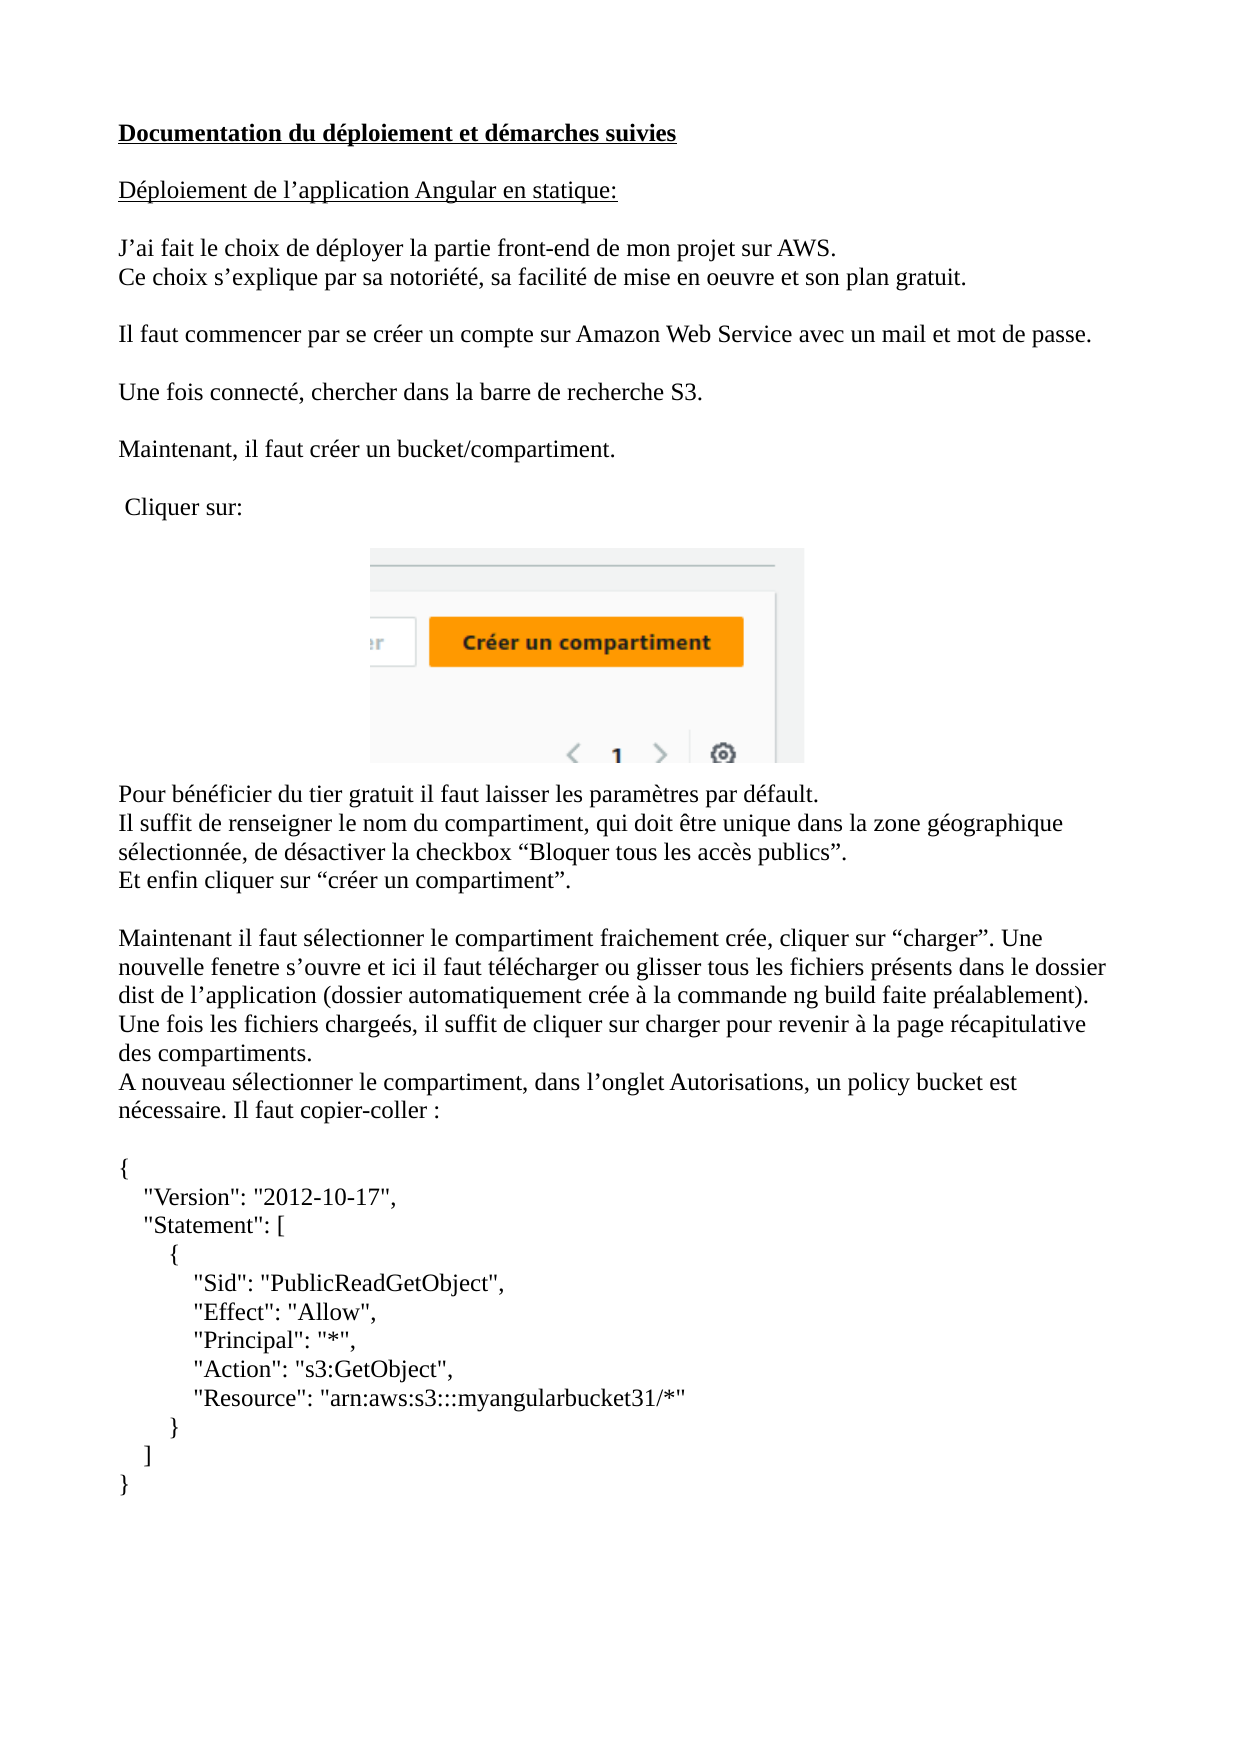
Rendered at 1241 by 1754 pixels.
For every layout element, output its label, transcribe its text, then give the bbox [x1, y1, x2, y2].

text J’ai fait le choix de déployer la partie front-end de mon projet sur AWS. [118, 233, 1122, 262]
text } [118, 1412, 1122, 1441]
text } [118, 1469, 1122, 1498]
picture [370, 548, 805, 763]
text Il faut commencer par se créer un compte sur Amazon Web Service avec un mail et mot de passe. [118, 319, 1122, 348]
text "Statement": [ [118, 1211, 1122, 1239]
text Pour bénéficier du tier gratuit il faut laisser les paramètres par défault. [118, 779, 1122, 808]
text Maintenant il faut sélectionner le compartiment fraichement crée, cliquer sur “charger”. Une nouvelle fenetre s’ouvre et ici il faut télécharger ou glisser tous les fichiers présents dans le dossier dist de l’application (dossier automatiquement crée à la commande ng build faite préalablement). [118, 923, 1122, 1009]
text Il suffit de renseigner le nom du compartiment, qui doit être unique dans la zone géographique sélectionnée, de désactiver la checkbox “Bloquer tous les accès publics”. [118, 808, 1122, 866]
text "Action": "s3:GetObject", [118, 1354, 1122, 1383]
text { [118, 1239, 1122, 1268]
text "Version": "2012-10-17", [118, 1182, 1122, 1211]
text "Effect": "Allow", [118, 1297, 1122, 1326]
text Maintenant, il faut créer un bucket/compartiment. [118, 434, 1122, 463]
text Ce choix s’explique par sa notoriété, sa facilité de mise en oeuvre et son plan gratuit. [118, 262, 1122, 291]
text "Resource": "arn:aws:s3:::myangularbucket31/*" [118, 1383, 1122, 1412]
text Une fois les fichiers chargeés, il suffit de cliquer sur charger pour revenir à la page récapitulative des compartiments. [118, 1009, 1122, 1067]
text "Sid": "PublicReadGetObject", [118, 1268, 1122, 1297]
text Déploiement de l’application Angular en statique: [118, 176, 1122, 204]
text Cliquer sur: [118, 492, 1122, 521]
text A nouveau sélectionner le compartiment, dans l’onglet Autorisations, un policy bucket est nécessaire. Il faut copier-coller : [118, 1067, 1122, 1124]
text Une fois connecté, chercher dans la barre de recherche S3. [118, 377, 1122, 406]
text { [118, 1153, 1122, 1182]
text "Principal": "*", [118, 1326, 1122, 1354]
text Documentation du déploiement et démarches suivies [118, 118, 1122, 147]
text Et enfin cliquer sur “créer un compartiment”. [118, 866, 1122, 894]
text ] [118, 1441, 1122, 1469]
